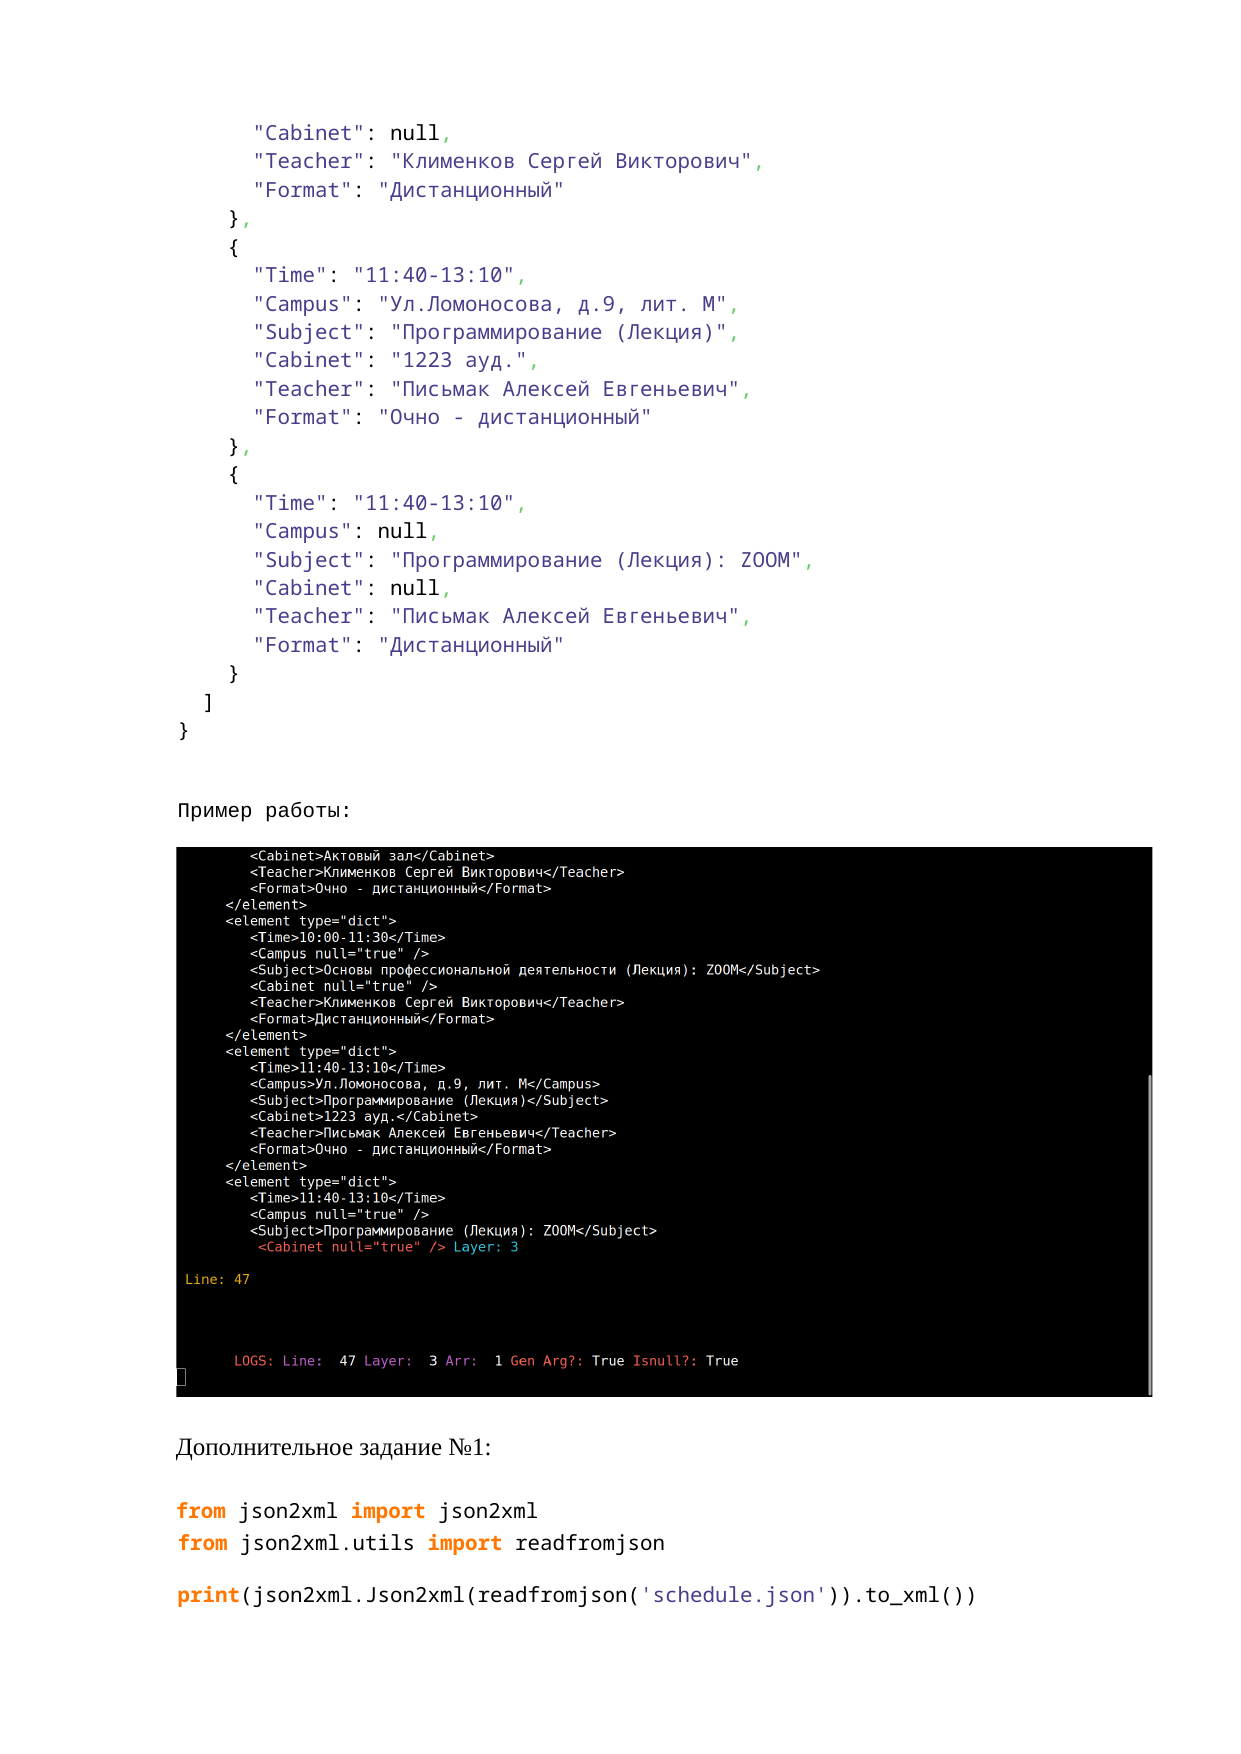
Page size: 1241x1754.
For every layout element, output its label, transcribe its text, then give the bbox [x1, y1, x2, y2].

text "Time": "11:40-13:10", [177, 260, 1152, 289]
text } [177, 715, 1152, 744]
picture [176, 847, 1153, 1397]
text "Campus": null, [177, 516, 1152, 545]
text "Format": "Дистанционный" [177, 630, 1152, 658]
text "Format": "Очно - дистанционный" [177, 402, 1152, 431]
text "Cabinet": null, [177, 573, 1152, 602]
text "Cabinet": "1223 ауд.", [177, 346, 1152, 374]
text from json2xml import json2xml [176, 1496, 1152, 1525]
text from json2xml.utils import readfromjson [177, 1528, 1152, 1557]
text Пример работы: [177, 800, 1152, 823]
text "Subject": "Программирование (Лекция): ZOOM", [177, 545, 1152, 573]
text "Time": "11:40-13:10", [177, 488, 1152, 516]
text "Cabinet": null, [177, 118, 1152, 147]
text "Teacher": "Письмак Алексей Евгеньевич", [177, 374, 1152, 402]
text } [177, 658, 1152, 687]
text "Teacher": "Письмак Алексей Евгеньевич", [177, 602, 1152, 630]
text "Subject": "Программирование (Лекция)", [177, 317, 1152, 346]
text }, [177, 203, 1152, 232]
text ] [177, 687, 1152, 715]
text "Teacher": "Клименков Сергей Викторович", [177, 147, 1152, 175]
text { [177, 232, 1152, 260]
text "Format": "Дистанционный" [177, 175, 1152, 203]
text Дополнительное задание №1: [176, 1432, 1152, 1460]
text "Campus": "Ул.Ломоносова, д.9, лит. М", [177, 289, 1152, 317]
text { [177, 459, 1152, 488]
text print(json2xml.Json2xml(readfromjson('schedule.json')).to_xml()) [177, 1581, 1152, 1609]
text }, [177, 431, 1152, 459]
